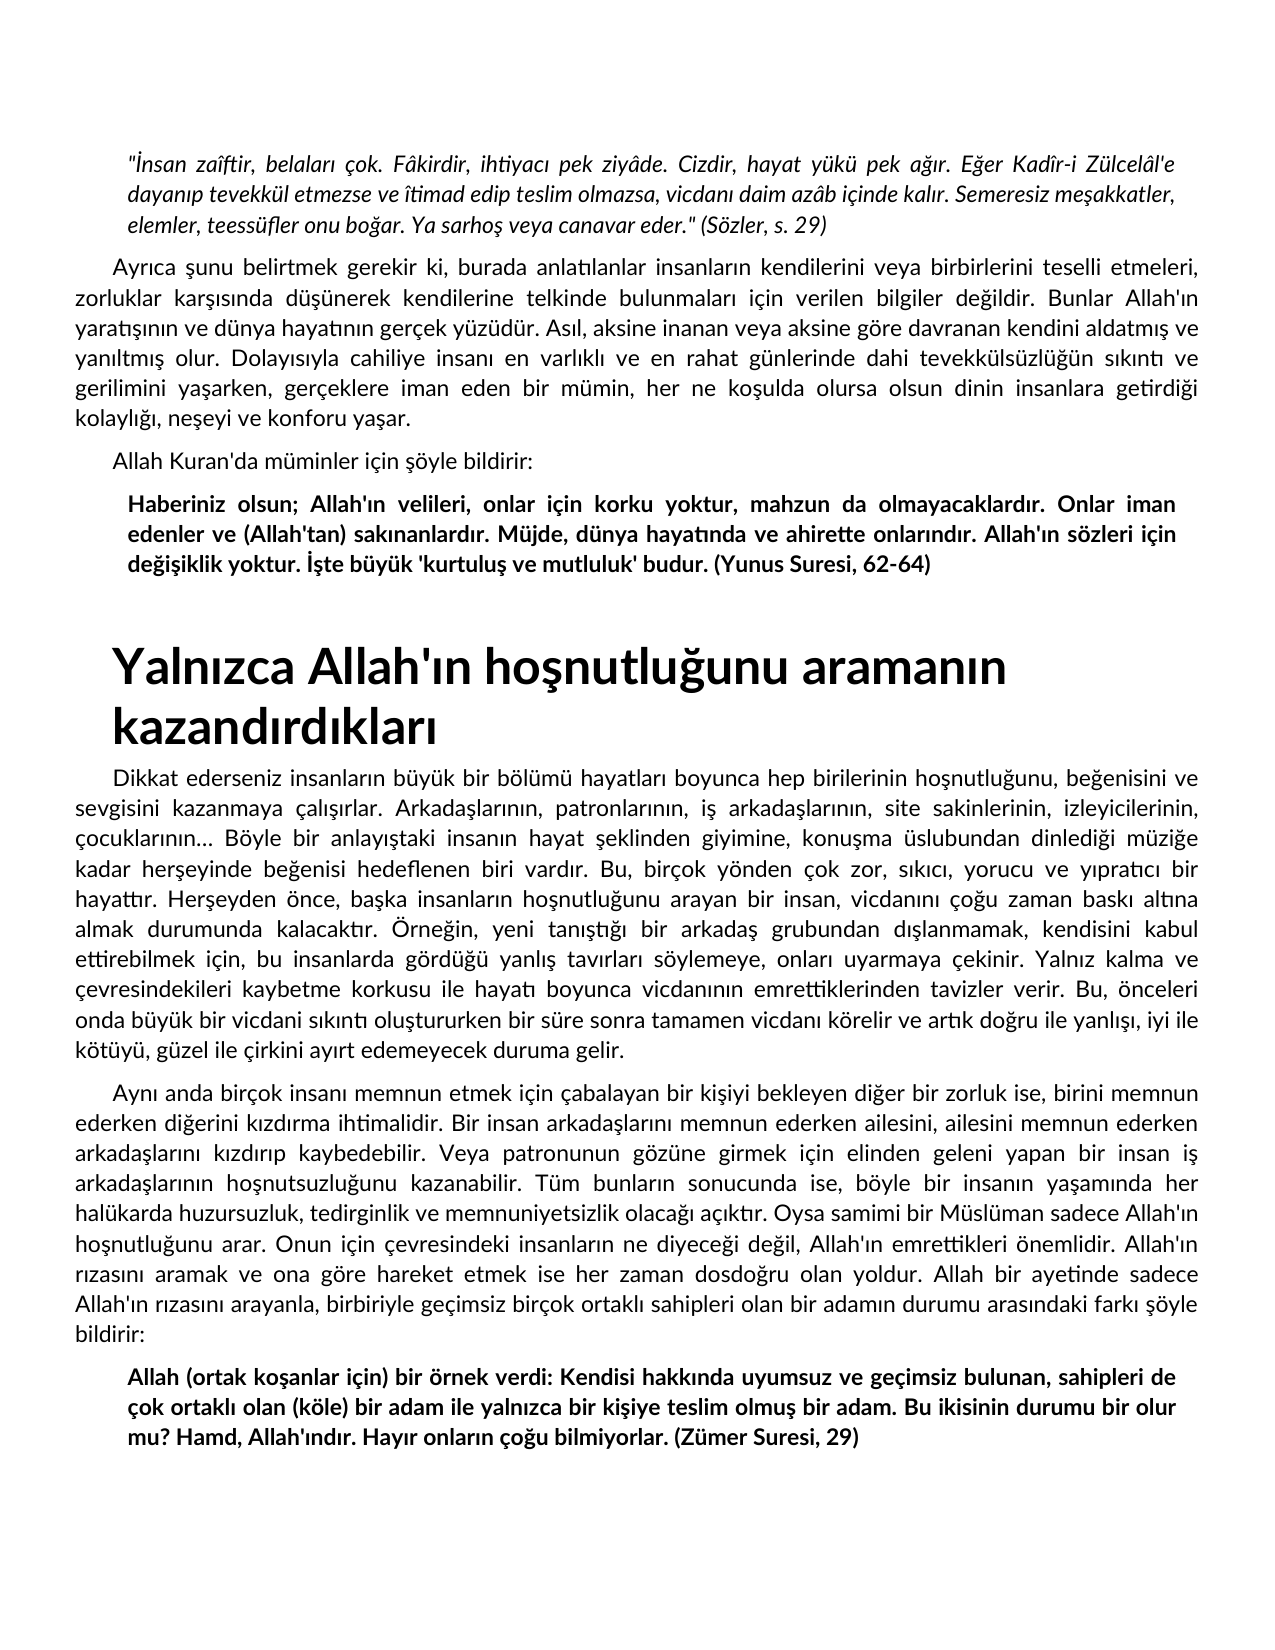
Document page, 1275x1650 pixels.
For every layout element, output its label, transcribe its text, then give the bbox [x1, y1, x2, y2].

text Dikkat ederseniz insanların büyük bir bölümü hayatları boyunca hep birilerinin hoşnutluğunu, beğenisini ve sevgisini kazanmaya çalışırlar. Arkadaşlarının, patronlarının, iş arkadaşlarının, site sakinlerinin, izleyicilerinin, çocuklarının… Böyle bir anlayıştaki insanın hayat şeklinden giyimine, konuşma üslubundan dinlediği müziğe kadar herşeyinde beğenisi hedeflenen biri vardır. Bu, birçok yönden çok zor, sıkıcı, yorucu ve yıpratıcı bir hayattır. Herşeyden önce, başka insanların hoşnutluğunu arayan bir insan, vicdanını çoğu zaman baskı altına almak durumunda kalacaktır. Örneğin, yeni tanıştığı bir arkadaş grubundan dışlanmamak, kendisini kabul ettirebilmek için, bu insanlarda gördüğü yanlış tavırları söylemeye, onları uyarmaya çekinir. Yalnız kalma ve çevresindekileri kaybetme korkusu ile hayatı boyunca vicdanının emrettiklerinden tavizler verir. Bu, önceleri onda büyük bir vicdani sıkıntı oluştururken bir süre sonra tamamen vicdanı körelir ve artık doğru ile yanlışı, iyi ile kötüyü, güzel ile çirkini ayırt edemeyecek duruma gelir. [75, 764, 1200, 1063]
text Ayrıca şunu belirtmek gerekir ki, burada anlatılanlar insanların kendilerini veya birbirlerini teselli etmeleri, zorluklar karşısında düşünerek kendilerine telkinde bulunmaları için verilen bilgiler değildir. Bunlar Allah'ın yaratışının ve dünya hayatının gerçek yüzüdür. Asıl, aksine inanan veya aksine göre davranan kendini aldatmış ve yanıltmış olur. Dolayısıyla cahiliye insanı en varlıklı ve en rahat günlerinde dahi tevekkülsüzlüğün sıkıntı ve gerilimini yaşarken, gerçeklere iman eden bir mümin, her ne koşulda olursa olsun dinin insanlara getirdiği kolaylığı, neşeyi ve konforu yaşar. [75, 253, 1200, 432]
subtitle Yalnızca Allah'ın hoşnutluğunu aramanın kazandırdıkları [112, 635, 1200, 755]
text "İnsan zaîftir, belaları çok. Fâkirdir, ihtiyacı pek ziyâde. Cizdir, hayat yükü pek ağır. Eğer Kadîr-i Zülcelâl'e dayanıp tevekkül etmezse ve îtimad edip teslim olmazsa, vicdanı daim azâb içinde kalır. Semeresiz meşakkatler, elemler, teessüfler onu boğar. Ya sarhoş veya canavar eder." (Sözler, s. 29) [127, 150, 1177, 238]
text Haberiniz olsun; Allah'ın velileri, onlar için korku yoktur, mahzun da olmayacaklardır. Onlar iman edenler ve (Allah'tan) sakınanlardır. Müjde, dünya hayatında ve ahirette onlarındır. Allah'ın sözleri için değişiklik yoktur. İşte büyük 'kurtuluş ve mutluluk' budur. (Yunus Suresi, 62-64) [127, 489, 1177, 577]
text Aynı anda birçok insanı memnun etmek için çabalayan bir kişiyi bekleyen diğer bir zorluk ise, birini memnun ederken diğerini kızdırma ihtimalidir. Bir insan arkadaşlarını memnun ederken ailesini, ailesini memnun ederken arkadaşlarını kızdırıp kaybedebilir. Veya patronunun gözüne girmek için elinden geleni yapan bir insan iş arkadaşlarının hoşnutsuzluğunu kazanabilir. Tüm bunların sonucunda ise, böyle bir insanın yaşamında her halükarda huzursuzluk, tedirginlik ve memnuniyetsizlik olacağı açıktır. Oysa samimi bir Müslüman sadece Allah'ın hoşnutluğunu arar. Onun için çevresindeki insanların ne diyeceği değil, Allah'ın emrettikleri önemlidir. Allah'ın rızasını aramak ve ona göre hareket etmek ise her zaman dosdoğru olan yoldur. Allah bir ayetinde sadece Allah'ın rızasını arayanla, birbiriyle geçimsiz birçok ortaklı sahipleri olan bir adamın durumu arasındaki farkı şöyle bildirir: [75, 1078, 1200, 1347]
text Allah Kuran'da müminler için şöyle bildirir: [75, 447, 1200, 474]
text Allah (ortak koşanlar için) bir örnek verdi: Kendisi hakkında uyumsuz ve geçimsiz bulunan, sahipleri de çok ortaklı olan (köle) bir adam ile yalnızca bir kişiye teslim olmuş bir adam. Bu ikisinin durumu bir olur mu? Hamd, Allah'ındır. Hayır onların çoğu bilmiyorlar. (Zümer Suresi, 29) [127, 1363, 1177, 1451]
